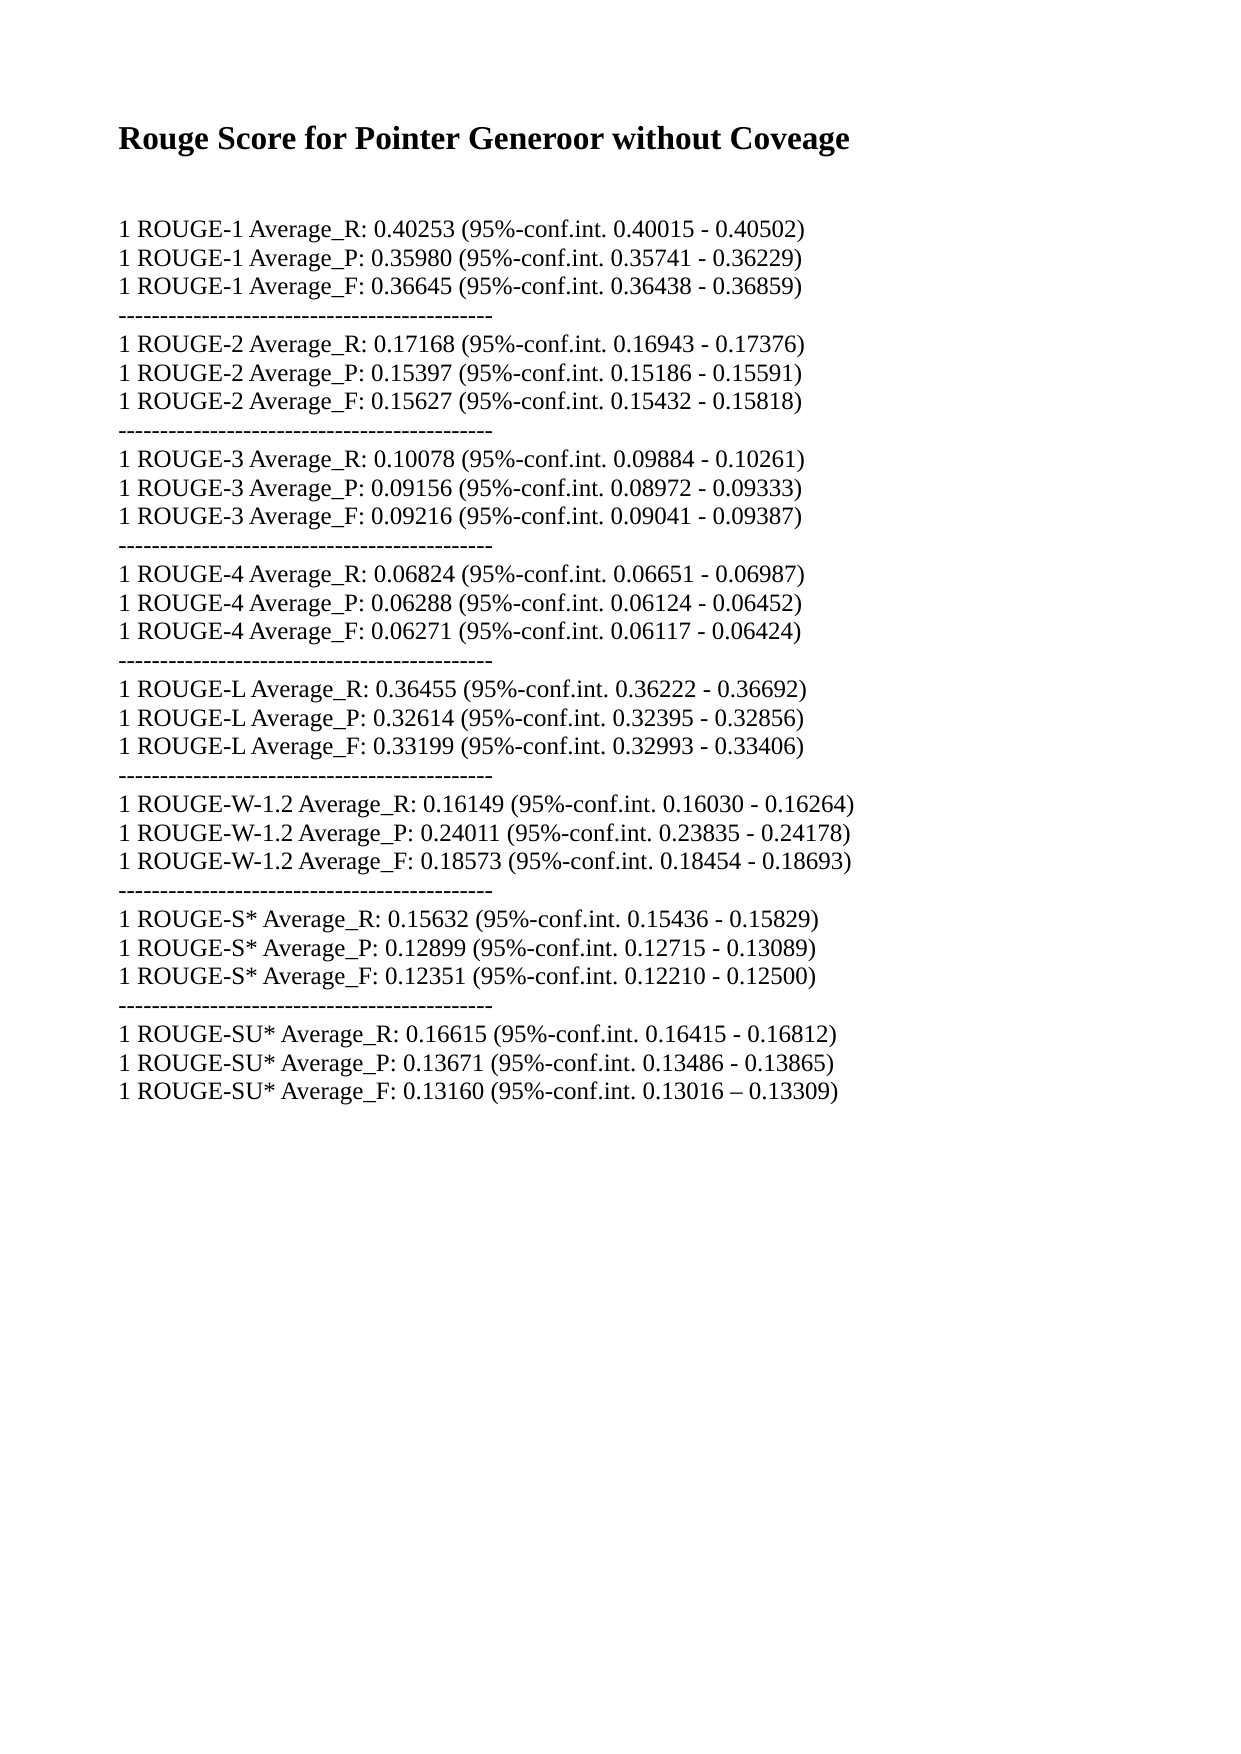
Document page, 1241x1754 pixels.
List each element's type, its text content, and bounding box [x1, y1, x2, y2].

text 1 ROUGE-3 Average_P: 0.09156 (95%-conf.int. 0.08972 - 0.09333) [118, 473, 1122, 501]
text --------------------------------------------- [118, 645, 1122, 674]
text --------------------------------------------- [118, 300, 1122, 329]
text 1 ROUGE-L Average_F: 0.33199 (95%-conf.int. 0.32993 - 0.33406) [118, 731, 1122, 760]
text 1 ROUGE-L Average_R: 0.36455 (95%-conf.int. 0.36222 - 0.36692) [118, 674, 1122, 703]
text --------------------------------------------- [118, 875, 1122, 904]
text --------------------------------------------- [118, 415, 1122, 444]
text Rouge Score for Pointer Generoor without Coveage [118, 118, 1122, 156]
text --------------------------------------------- [118, 990, 1122, 1019]
text 1 ROUGE-4 Average_P: 0.06288 (95%-conf.int. 0.06124 - 0.06452) [118, 588, 1122, 616]
text 1 ROUGE-S* Average_P: 0.12899 (95%-conf.int. 0.12715 - 0.13089) [118, 933, 1122, 961]
text 1 ROUGE-4 Average_F: 0.06271 (95%-conf.int. 0.06117 - 0.06424) [118, 616, 1122, 645]
text 1 ROUGE-W-1.2 Average_P: 0.24011 (95%-conf.int. 0.23835 - 0.24178) [118, 818, 1122, 846]
text 1 ROUGE-SU* Average_F: 0.13160 (95%-conf.int. 0.13016 – 0.13309) [118, 1076, 1122, 1105]
text --------------------------------------------- [118, 530, 1122, 559]
text 1 ROUGE-SU* Average_R: 0.16615 (95%-conf.int. 0.16415 - 0.16812) [118, 1019, 1122, 1048]
text 1 ROUGE-2 Average_R: 0.17168 (95%-conf.int. 0.16943 - 0.17376) [118, 329, 1122, 358]
text 1 ROUGE-S* Average_F: 0.12351 (95%-conf.int. 0.12210 - 0.12500) [118, 961, 1122, 990]
text 1 ROUGE-L Average_P: 0.32614 (95%-conf.int. 0.32395 - 0.32856) [118, 703, 1122, 731]
text 1 ROUGE-3 Average_F: 0.09216 (95%-conf.int. 0.09041 - 0.09387) [118, 501, 1122, 530]
text 1 ROUGE-4 Average_R: 0.06824 (95%-conf.int. 0.06651 - 0.06987) [118, 559, 1122, 588]
text 1 ROUGE-3 Average_R: 0.10078 (95%-conf.int. 0.09884 - 0.10261) [118, 444, 1122, 473]
text 1 ROUGE-S* Average_R: 0.15632 (95%-conf.int. 0.15436 - 0.15829) [118, 904, 1122, 933]
text 1 ROUGE-1 Average_R: 0.40253 (95%-conf.int. 0.40015 - 0.40502) [118, 214, 1122, 243]
text 1 ROUGE-1 Average_F: 0.36645 (95%-conf.int. 0.36438 - 0.36859) [118, 271, 1122, 300]
text 1 ROUGE-1 Average_P: 0.35980 (95%-conf.int. 0.35741 - 0.36229) [118, 243, 1122, 271]
text 1 ROUGE-2 Average_F: 0.15627 (95%-conf.int. 0.15432 - 0.15818) [118, 386, 1122, 415]
text 1 ROUGE-W-1.2 Average_F: 0.18573 (95%-conf.int. 0.18454 - 0.18693) [118, 846, 1122, 875]
text 1 ROUGE-2 Average_P: 0.15397 (95%-conf.int. 0.15186 - 0.15591) [118, 358, 1122, 386]
text --------------------------------------------- [118, 760, 1122, 789]
text 1 ROUGE-W-1.2 Average_R: 0.16149 (95%-conf.int. 0.16030 - 0.16264) [118, 789, 1122, 818]
text 1 ROUGE-SU* Average_P: 0.13671 (95%-conf.int. 0.13486 - 0.13865) [118, 1048, 1122, 1076]
